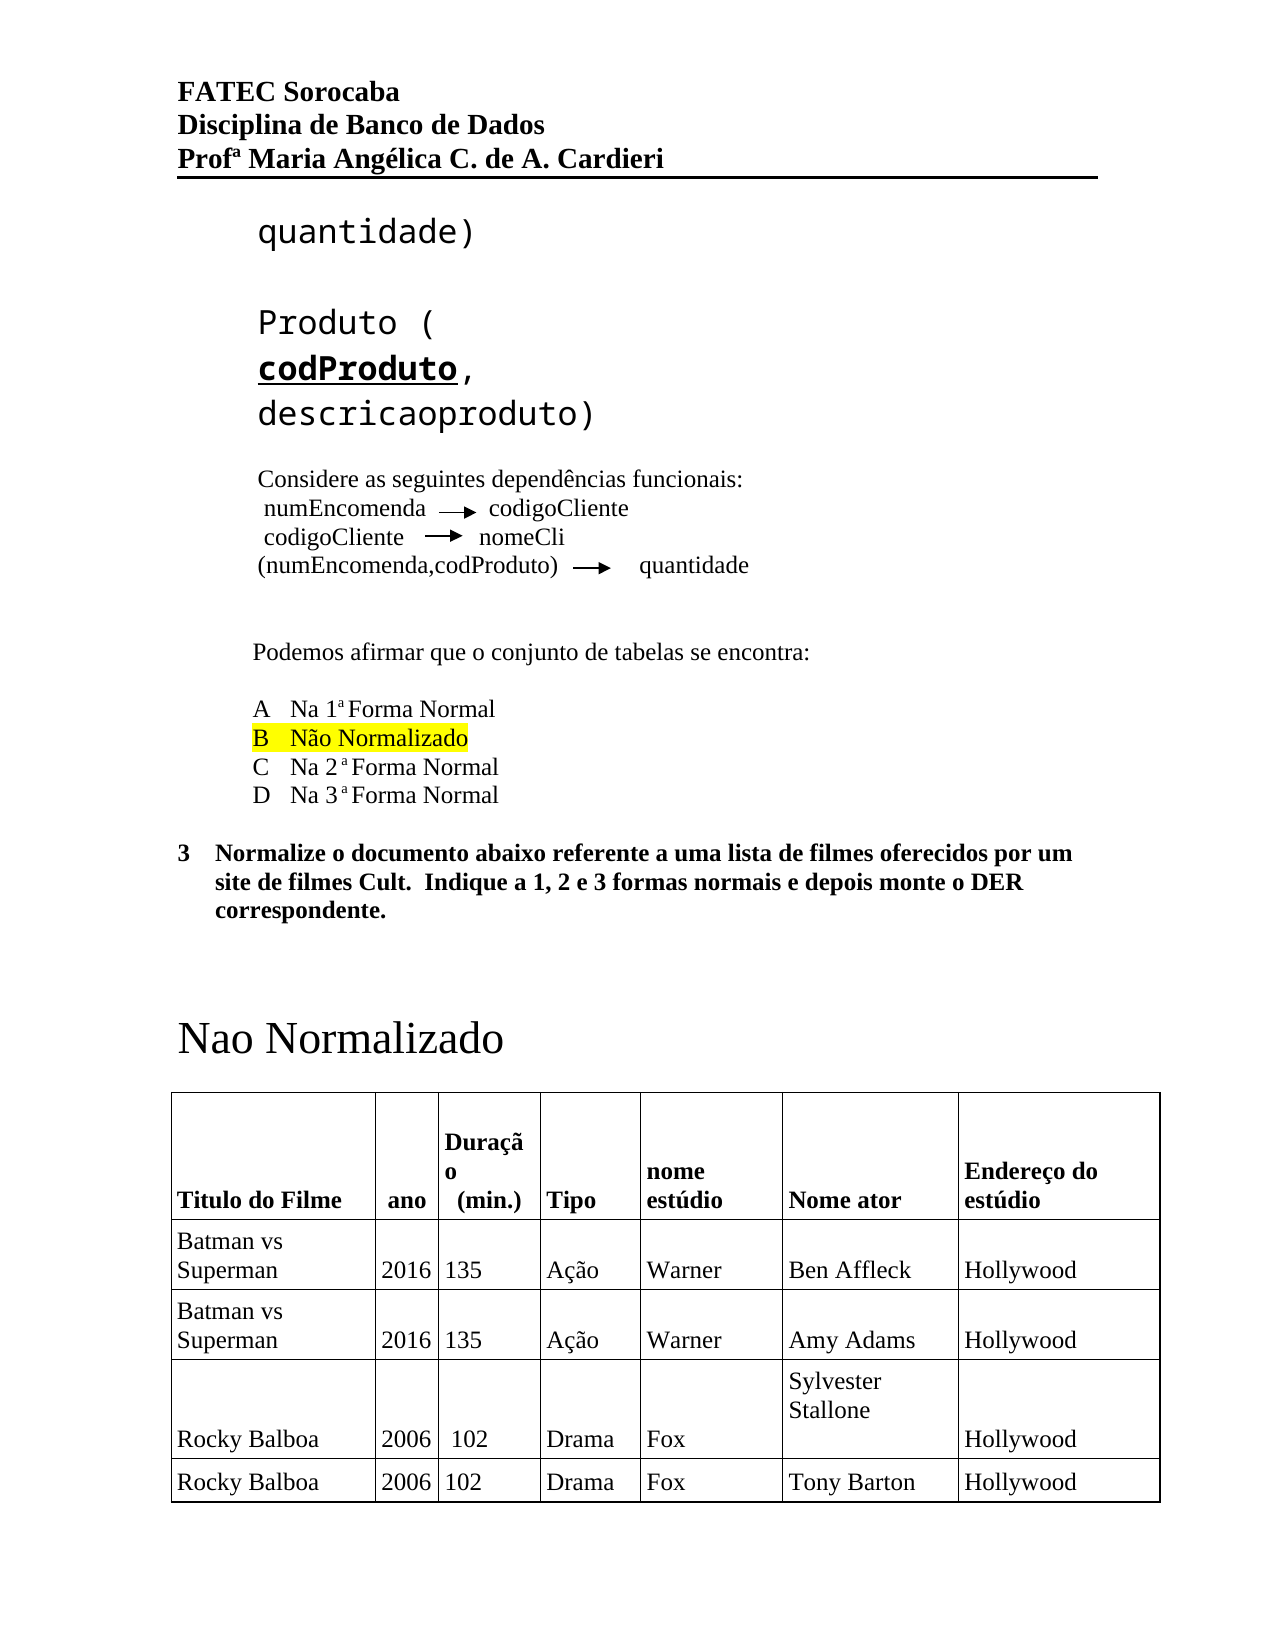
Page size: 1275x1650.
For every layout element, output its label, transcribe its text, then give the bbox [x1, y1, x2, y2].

table_cell Ben Affleck [783, 1220, 958, 1289]
list Na 2 a Forma Normal [252, 752, 1098, 780]
table_cell Fox [641, 1459, 782, 1501]
table_cell Tipo [541, 1093, 640, 1219]
list Podemos afirmar que o conjunto de tabelas se encontra: [215, 637, 1098, 665]
table_cell 2006 [376, 1360, 438, 1458]
table_cell Fox [641, 1360, 782, 1458]
table_cell Drama [541, 1459, 640, 1501]
table_cell Titulo do Filme [172, 1093, 375, 1219]
table_cell Hollywood [959, 1290, 1159, 1359]
table_header [171, 1063, 376, 1092]
table_cell Ação [541, 1290, 640, 1359]
table_cell 102 [439, 1459, 540, 1501]
text codProduto, [257, 344, 1098, 390]
table_cell 2016 [376, 1290, 438, 1359]
list numEncomenda codigoCliente [257, 493, 1098, 522]
list Normalize o documento abaixo referente a uma lista de filmes oferecidos por um site de filmes Cult. Indique a 1, 2 e 3 formas normais e depois monte o DER correspondente. [177, 838, 1098, 924]
table_cell Sylvester Stallone [783, 1360, 958, 1458]
table_header [540, 1063, 641, 1092]
table_cell ano [376, 1093, 438, 1219]
list Na 3 a Forma Normal [252, 780, 1098, 809]
table_cell Endereço do estúdio [959, 1093, 1159, 1219]
table_header [959, 1063, 1160, 1092]
table_header [641, 1063, 783, 1092]
table_cell Warner [641, 1290, 782, 1359]
table_header [376, 1063, 439, 1092]
text Produto ( [257, 299, 1098, 344]
table_cell Hollywood [959, 1220, 1159, 1289]
text Nao Normalizado [177, 1010, 1098, 1063]
table_cell 102 [439, 1360, 540, 1458]
table_cell Ação [541, 1220, 640, 1289]
list codigoCliente nomeCli [257, 522, 1098, 550]
table_cell Batman vs Superman [172, 1290, 375, 1359]
text quantidade) [257, 208, 1098, 254]
table_cell 135 [439, 1220, 540, 1289]
table_header [439, 1063, 540, 1092]
table_cell nome estúdio [641, 1093, 782, 1219]
table_cell Warner [641, 1220, 782, 1289]
list Considere as seguintes dependências funcionais: [257, 464, 1098, 493]
list Na 1a Forma Normal [252, 694, 1098, 723]
table_cell Rocky Balboa [172, 1360, 375, 1458]
table_cell Amy Adams [783, 1290, 958, 1359]
table_cell Hollywood [959, 1360, 1159, 1458]
table_cell Duração (min.) [439, 1093, 540, 1219]
text descricaoproduto) [257, 390, 1098, 435]
table_cell 2016 [376, 1220, 438, 1289]
table_cell Drama [541, 1360, 640, 1458]
table_cell Tony Barton [783, 1459, 958, 1501]
table_cell Rocky Balboa [172, 1459, 375, 1501]
table_cell Hollywood [959, 1459, 1159, 1501]
table_cell Nome ator [783, 1093, 958, 1219]
list (numEncomenda,codProduto) quantidade [257, 550, 1098, 579]
list Não Normalizado [252, 723, 1098, 752]
table_cell 2006 [376, 1459, 438, 1501]
table_header [783, 1063, 958, 1092]
table_cell Batman vs Superman [172, 1220, 375, 1289]
table_cell 135 [439, 1290, 540, 1359]
